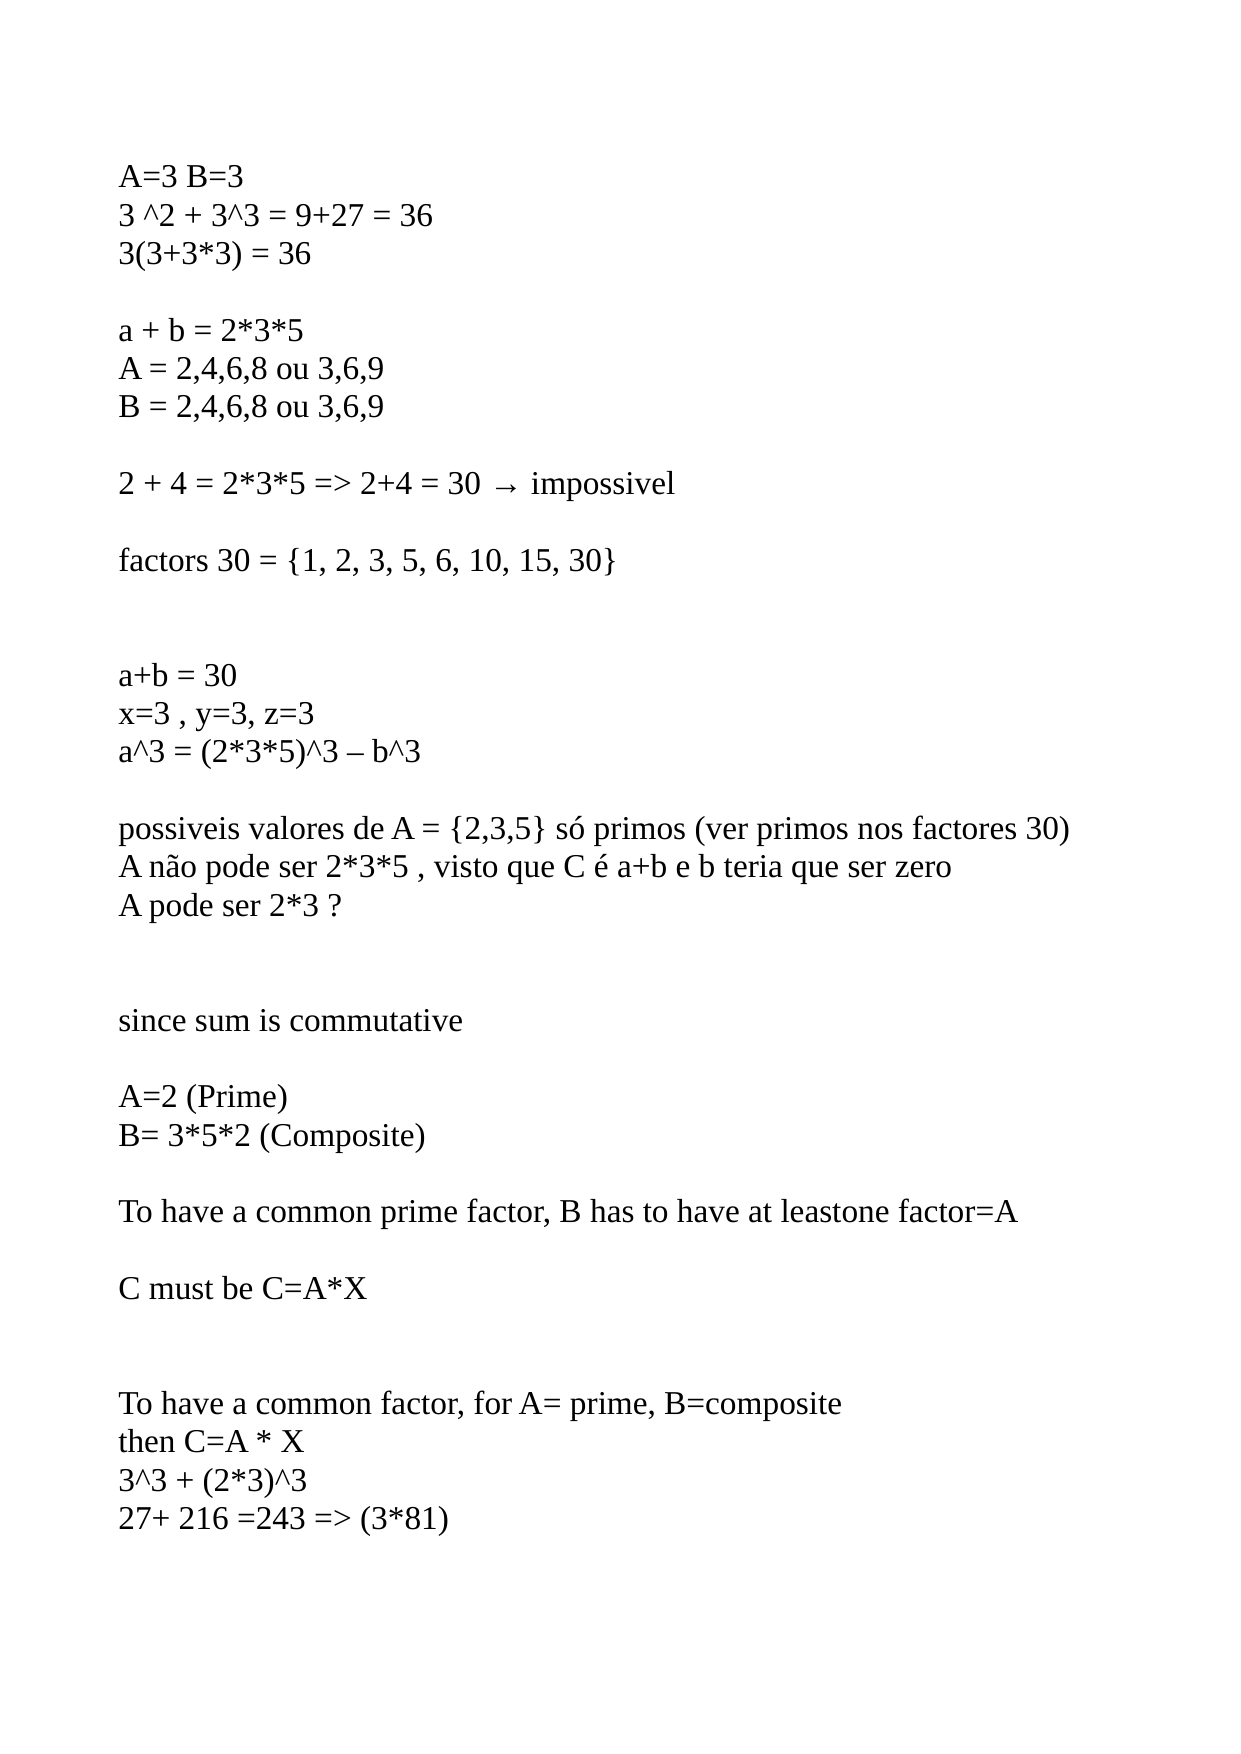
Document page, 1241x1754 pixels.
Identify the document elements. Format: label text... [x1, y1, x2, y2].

text a+b = 30 [118, 655, 1122, 693]
text a + b = 2*3*5 [118, 310, 1122, 348]
text 3^3 + (2*3)^3 [118, 1460, 1122, 1498]
text 2 + 4 = 2*3*5 => 2+4 = 30 → impossivel [118, 463, 1122, 501]
text To have a common prime factor, B has to have at leastone factor=A [118, 1191, 1122, 1230]
text To have a common factor, for A= prime, B=composite [118, 1383, 1122, 1421]
text a^3 = (2*3*5)^3 – b^3 [118, 731, 1122, 770]
text C must be C=A*X [118, 1268, 1122, 1306]
text then C=A * X [118, 1421, 1122, 1460]
text B= 3*5*2 (Composite) [118, 1115, 1122, 1153]
text A pode ser 2*3 ? [118, 885, 1122, 923]
text A não pode ser 2*3*5 , visto que C é a+b e b teria que ser zero [118, 846, 1122, 885]
text x=3 , y=3, z=3 [118, 693, 1122, 731]
text 3 ^2 + 3^3 = 9+27 = 36 [118, 195, 1122, 233]
text B = 2,4,6,8 ou 3,6,9 [118, 386, 1122, 425]
text A=3 B=3 [118, 156, 1122, 195]
text 27+ 216 =243 => (3*81) [118, 1498, 1122, 1536]
text factors 30 = {1, 2, 3, 5, 6, 10, 15, 30} [118, 540, 1122, 578]
text possiveis valores de A = {2,3,5} só primos (ver primos nos factores 30) [118, 808, 1122, 846]
text 3(3+3*3) = 36 [118, 233, 1122, 271]
text A = 2,4,6,8 ou 3,6,9 [118, 348, 1122, 386]
text since sum is commutative [118, 1000, 1122, 1038]
text A=2 (Prime) [118, 1076, 1122, 1115]
